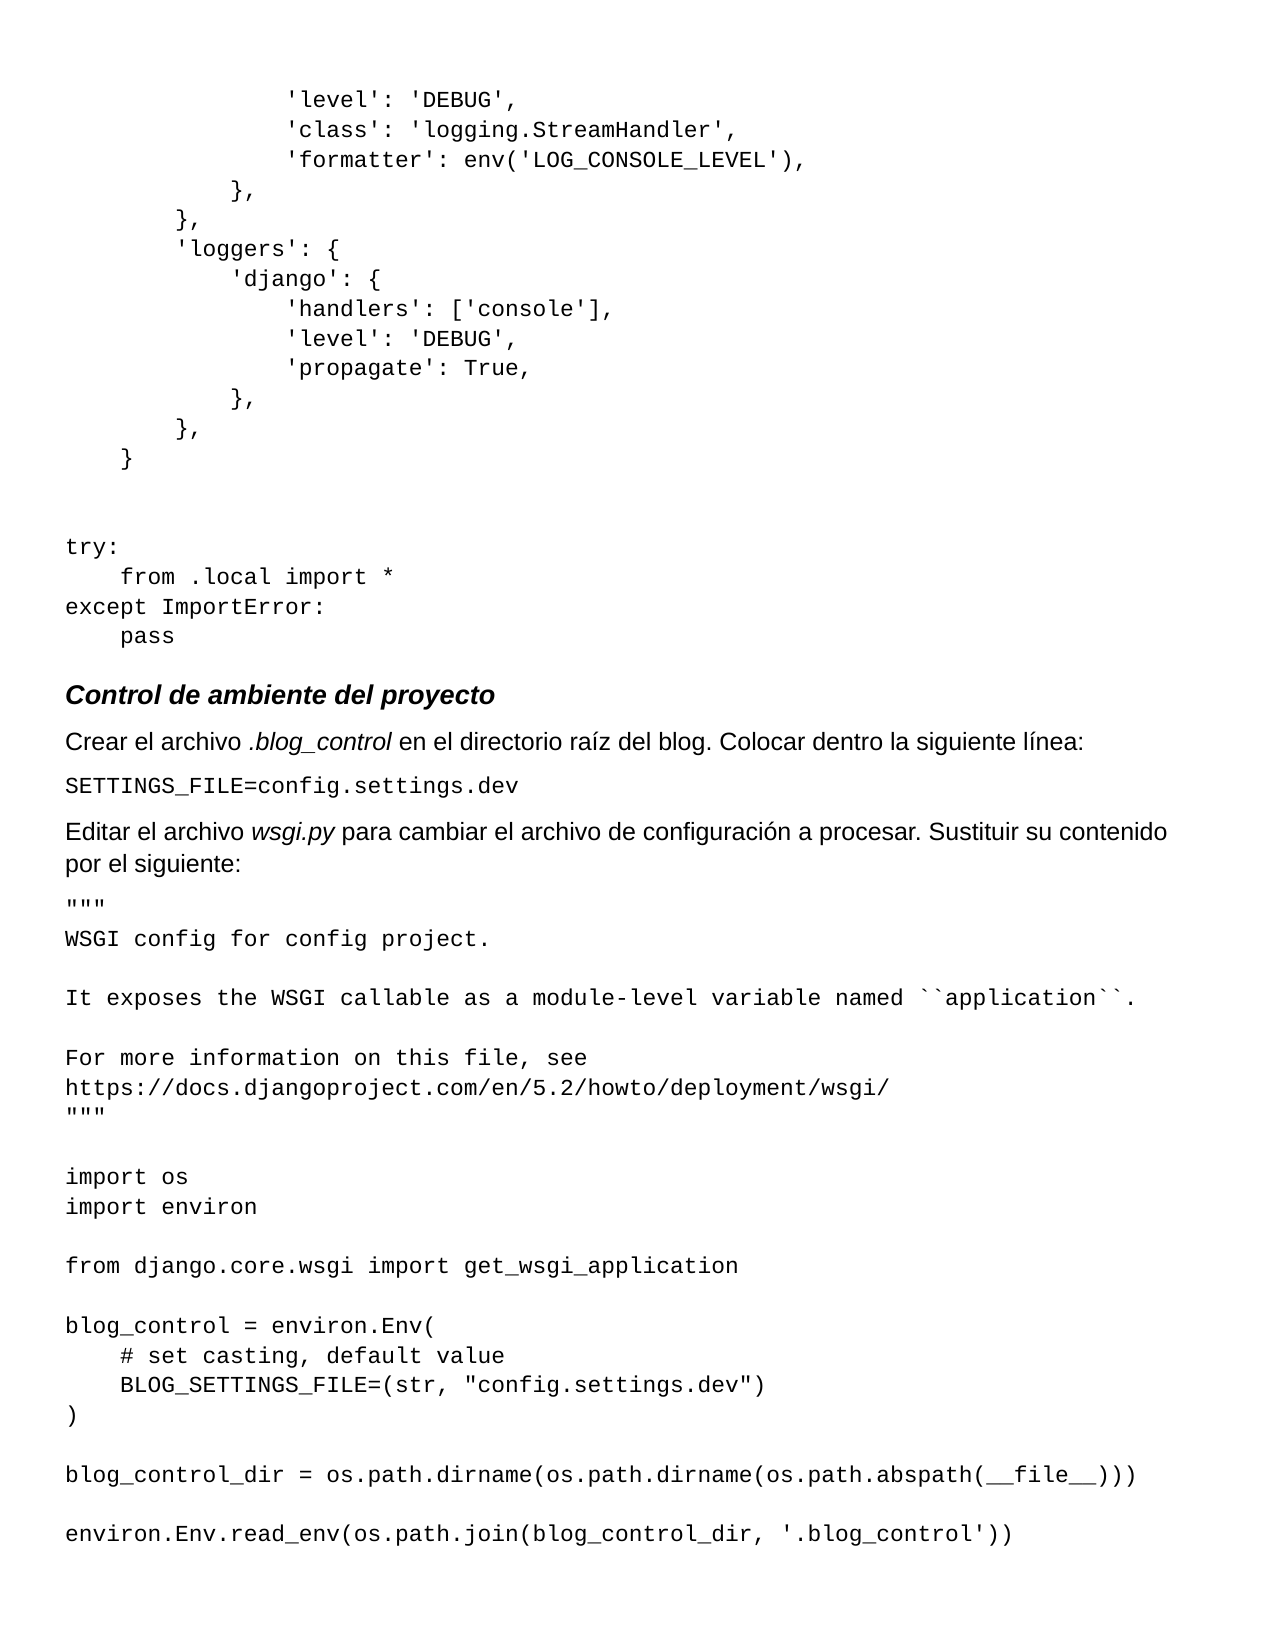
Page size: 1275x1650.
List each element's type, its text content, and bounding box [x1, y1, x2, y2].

text https://docs.djangoproject.com/en/5.2/howto/deployment/wsgi/ [65, 1076, 1210, 1102]
text try: [65, 535, 1210, 561]
text import environ [65, 1195, 1210, 1221]
text # set casting, default value [65, 1344, 1210, 1370]
text 'level': 'DEBUG', [65, 88, 1210, 114]
text 'class': 'logging.StreamHandler', [65, 118, 1210, 144]
text blog_control_dir = os.path.dirname(os.path.dirname(os.path.abspath(__file__))) [65, 1463, 1210, 1489]
text import os [65, 1165, 1210, 1191]
text 'loggers': { [65, 237, 1210, 263]
text 'level': 'DEBUG', [65, 327, 1210, 353]
text Crear el archivo .blog_control en el directorio raíz del blog. Colocar dentro la siguiente línea: [65, 727, 1210, 756]
text }, [65, 208, 1210, 234]
text except ImportError: [65, 595, 1210, 621]
text WSGI config for config project. [65, 927, 1210, 953]
text blog_control = environ.Env( [65, 1314, 1210, 1340]
text 'propagate': True, [65, 357, 1210, 383]
text For more information on this file, see [65, 1046, 1210, 1072]
text BLOG_SETTINGS_FILE=(str, "config.settings.dev") [65, 1374, 1210, 1400]
text }, [65, 178, 1210, 204]
text """ [65, 1106, 1210, 1132]
text It exposes the WSGI callable as a module-level variable named ``application``. [65, 986, 1210, 1012]
text environ.Env.read_env(os.path.join(blog_control_dir, '.blog_control')) [65, 1523, 1210, 1549]
text 'django': { [65, 267, 1210, 293]
text Editar el archivo wsgi.py para cambiar el archivo de configuración a procesar. Sustituir su contenido por el siguiente: [65, 816, 1210, 878]
text ) [65, 1403, 1210, 1429]
text 'formatter': env('LOG_CONSOLE_LEVEL'), [65, 148, 1210, 174]
text }, [65, 386, 1210, 412]
text }, [65, 416, 1210, 442]
text from .local import * [65, 565, 1210, 591]
subtitle Control de ambiente del proyecto [65, 679, 1210, 710]
text """ [65, 897, 1210, 923]
text from django.core.wsgi import get_wsgi_application [65, 1254, 1210, 1281]
text SETTINGS_FILE=config.settings.dev [65, 775, 1210, 801]
text } [65, 446, 1210, 472]
text 'handlers': ['console'], [65, 297, 1210, 323]
text pass [65, 625, 1210, 651]
